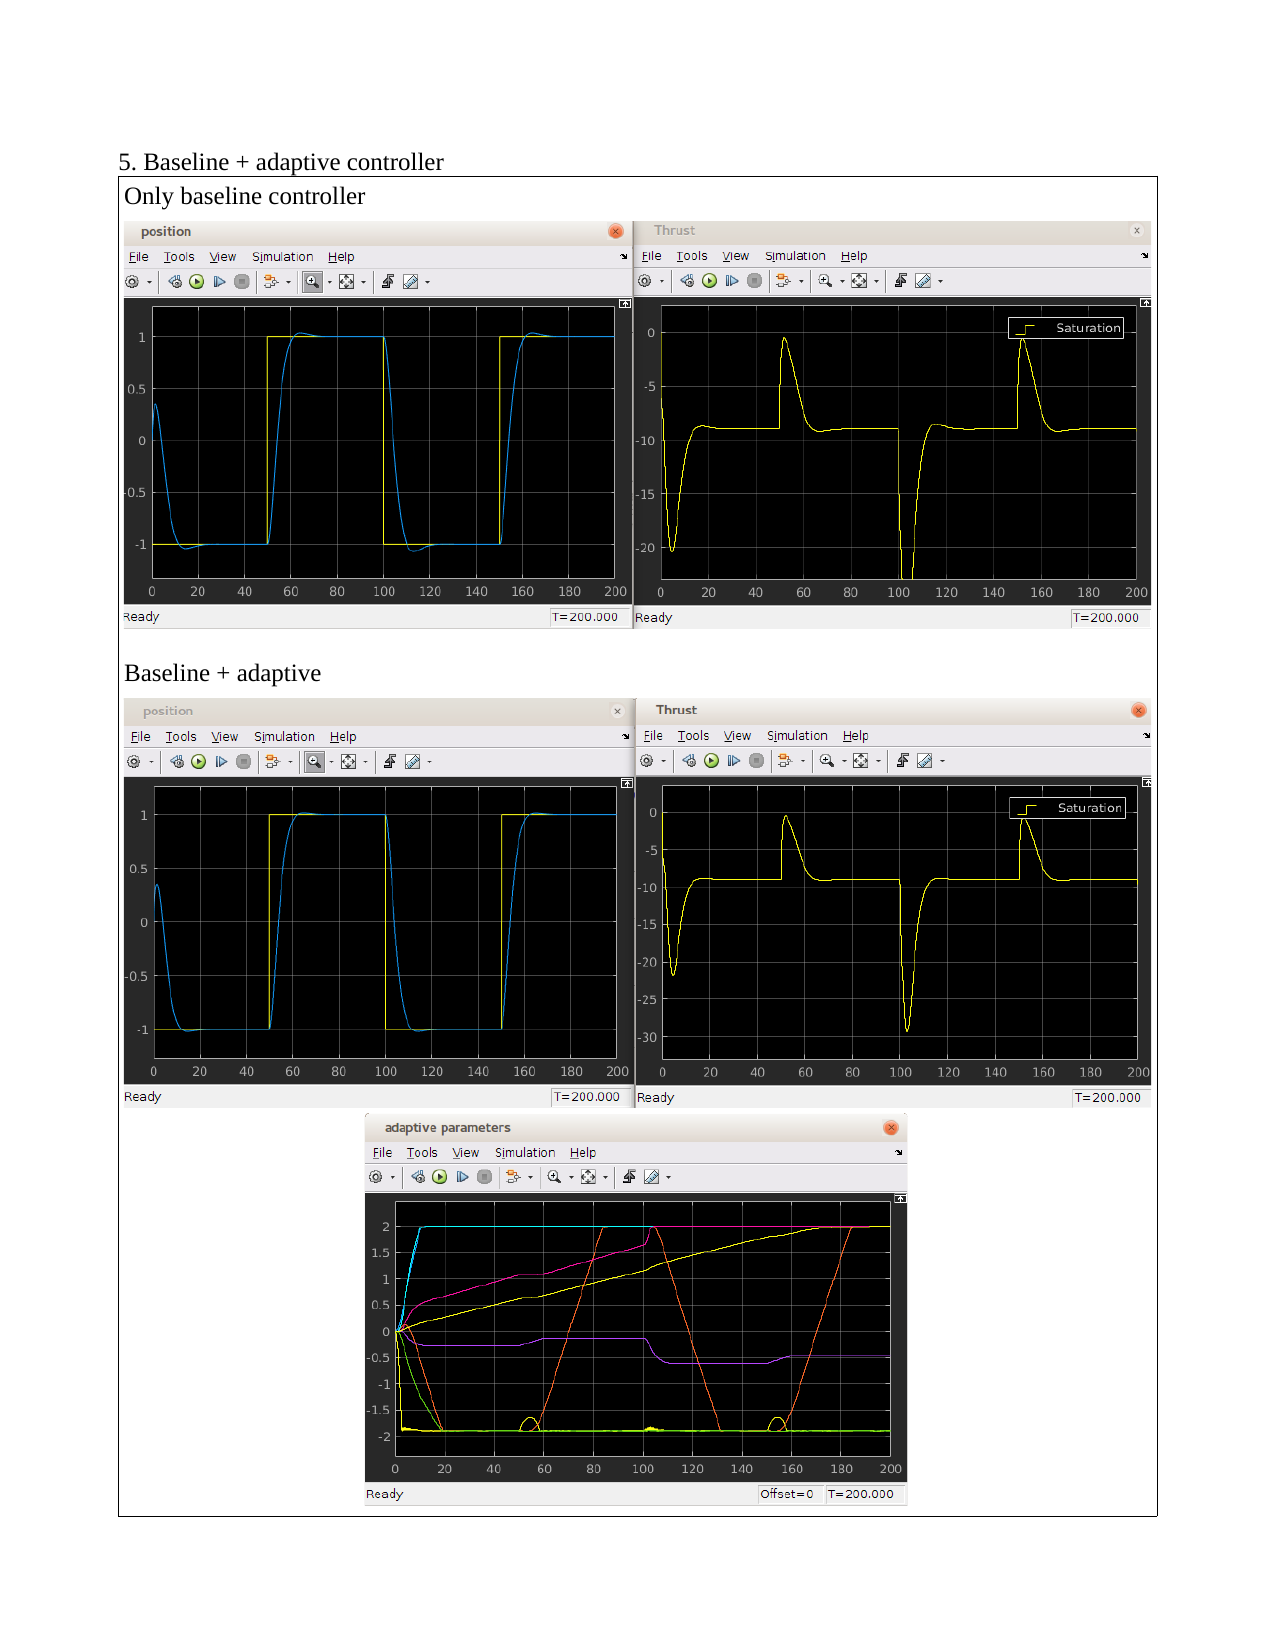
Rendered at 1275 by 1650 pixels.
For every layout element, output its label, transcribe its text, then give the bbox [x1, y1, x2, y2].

text 5. Baseline + adaptive controller [118, 147, 1157, 176]
picture [123, 698, 1152, 1108]
picture [364, 1113, 908, 1506]
picture [123, 221, 1152, 629]
table_header Only baseline controller Baseline + adaptive [119, 177, 1157, 1516]
